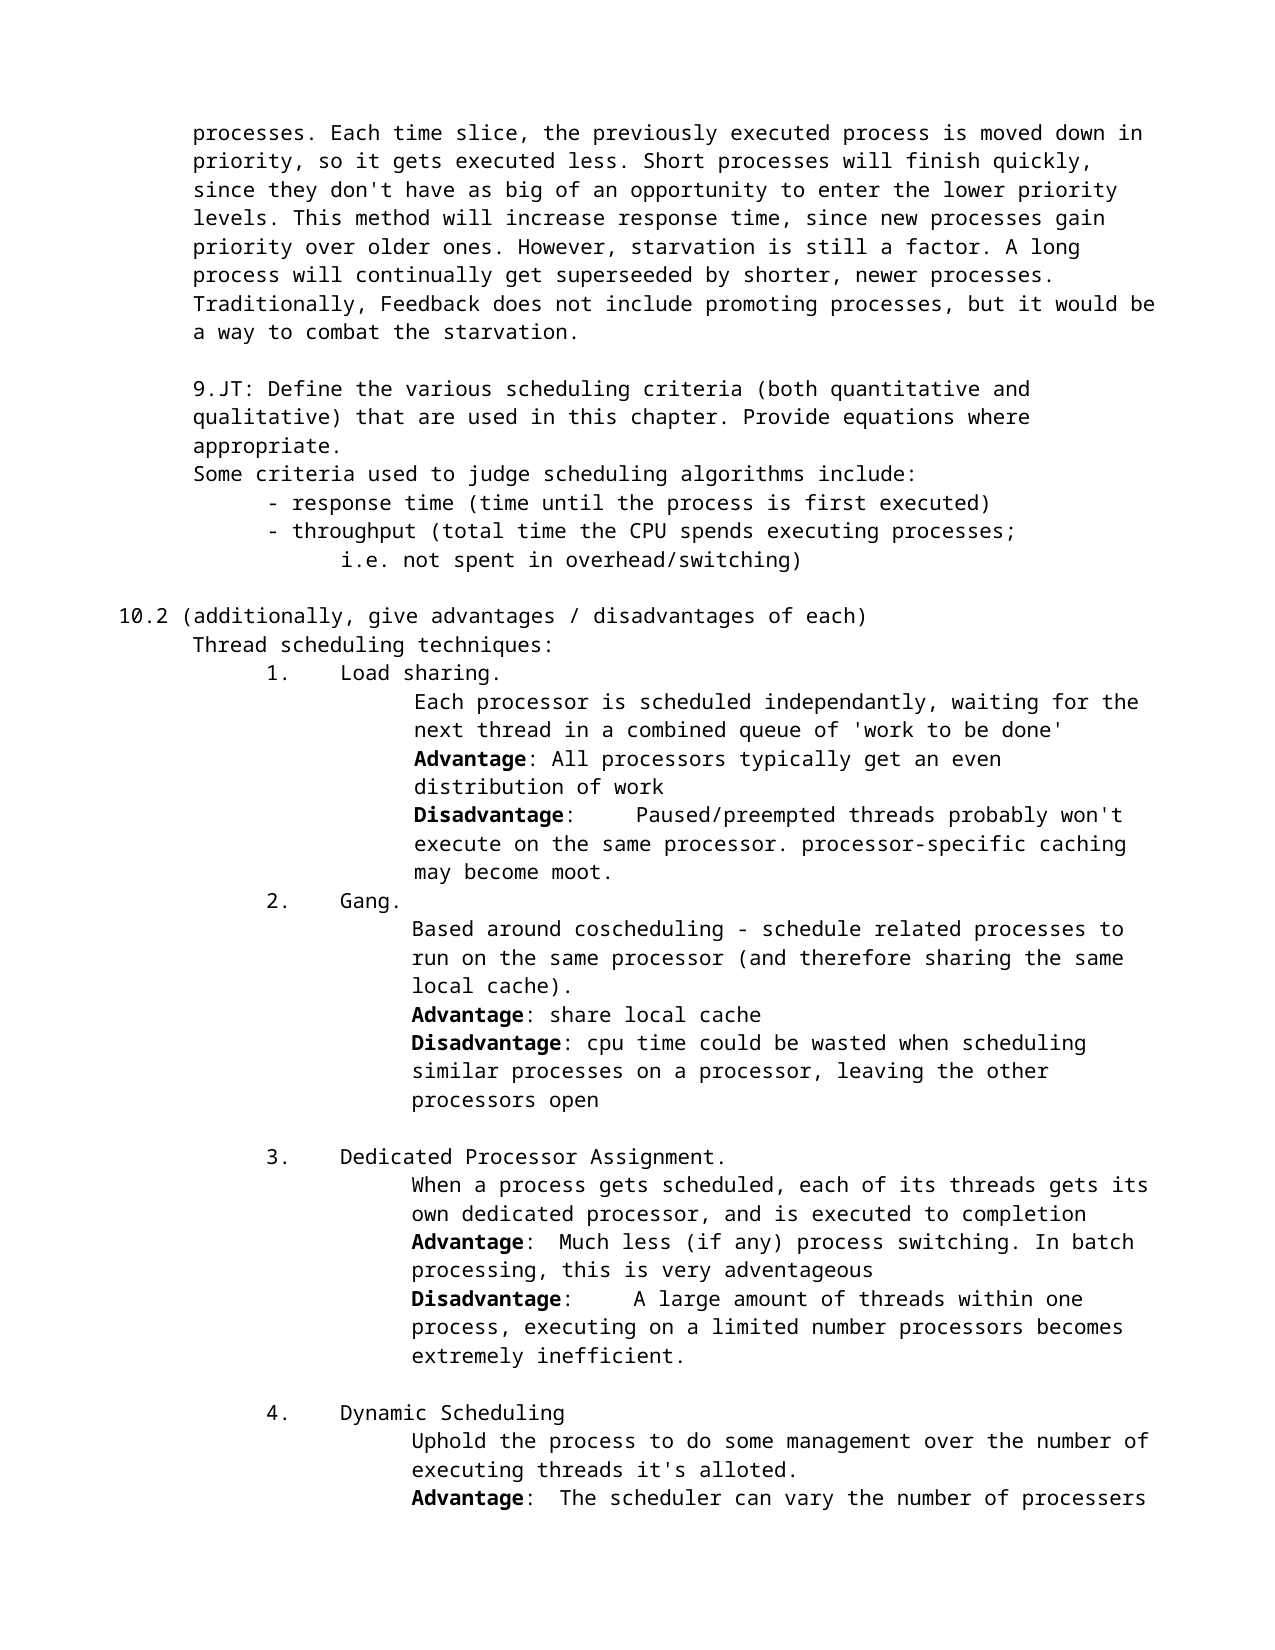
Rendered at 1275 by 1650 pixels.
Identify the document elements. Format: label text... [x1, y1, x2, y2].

text Uphold the process to do some management over the number of executing threads it's alloted. [411, 1426, 1157, 1483]
text Advantage: Much less (if any) process switching. In batch processing, this is very adventageous [411, 1227, 1157, 1284]
text Disadvantage: Paused/preempted threads probably won't execute on the same processor. processor-specific caching may become moot. [414, 801, 1157, 886]
text 1. Load sharing. [118, 658, 1157, 687]
text 4. Dynamic Scheduling [118, 1398, 1157, 1426]
text 2. Gang. [118, 886, 1157, 914]
text 9.JT: Define the various scheduling criteria (both quantitative and qualitative) that are used in this chapter. Provide equations where appropriate. [193, 374, 1157, 459]
text When a process gets scheduled, each of its threads gets its own dedicated processor, and is executed to completion [411, 1170, 1157, 1227]
text processes. Each time slice, the previously executed process is moved down in priority, so it gets executed less. Short processes will finish quickly, since they don't have as big of an opportunity to enter the lower priority levels. This method will increase response time, since new processes gain priority over older ones. However, starvation is still a factor. A long process will continually get superseeded by shorter, newer processes. Traditionally, Feedback does not include promoting processes, but it would be a way to combat the starvation. [193, 118, 1157, 346]
text - response time (time until the process is first executed) [193, 488, 1157, 516]
text Each processor is scheduled independantly, waiting for the next thread in a combined queue of 'work to be done' [414, 687, 1157, 744]
text Advantage: The scheduler can vary the number of processers [411, 1483, 1157, 1512]
text Disadvantage: A large amount of threads within one process, executing on a limited number processors becomes extremely inefficient. [411, 1284, 1157, 1369]
text Disadvantage: cpu time could be wasted when scheduling similar processes on a processor, leaving the other processors open [411, 1028, 1157, 1113]
text 3. Dedicated Processor Assignment. [118, 1142, 1157, 1170]
text Some criteria used to judge scheduling algorithms include: [193, 459, 1157, 488]
text 10.2 (additionally, give advantages / disadvantages of each) [118, 602, 1157, 630]
text Thread scheduling techniques: [118, 630, 1157, 658]
text - throughput (total time the CPU spends executing processes; i.e. not spent in overhead/switching) [193, 516, 1157, 573]
text Advantage: All processors typically get an even distribution of work [414, 744, 1157, 801]
text Based around coscheduling - schedule related processes to run on the same processor (and therefore sharing the same local cache). [411, 914, 1157, 1000]
text Advantage: share local cache [411, 1000, 1157, 1028]
